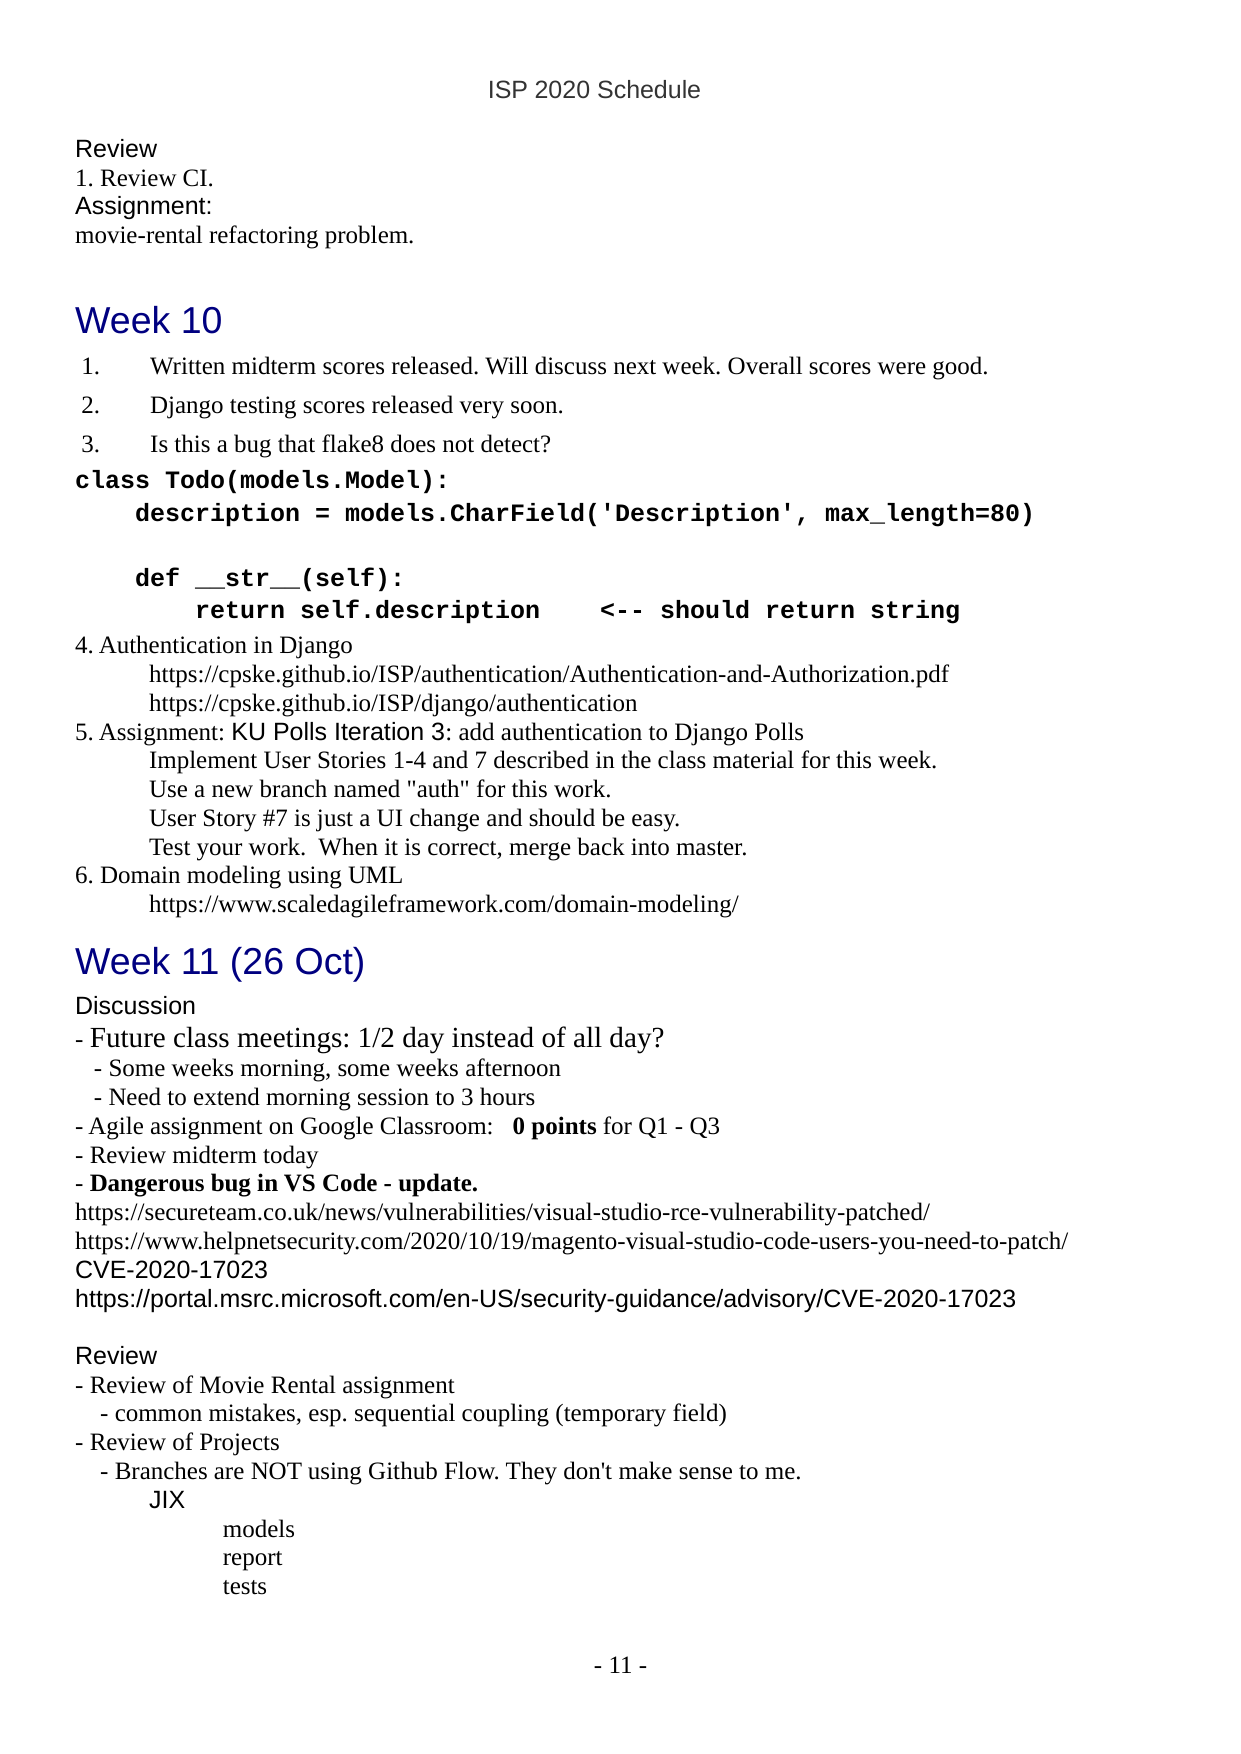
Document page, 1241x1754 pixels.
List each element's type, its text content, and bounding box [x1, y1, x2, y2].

text 4. Authentication in Django [75, 631, 1166, 659]
text class Todo(models.Model): [75, 468, 1166, 496]
text JIX [75, 1485, 1166, 1514]
subtitle Week 10 [75, 299, 1166, 342]
text models [75, 1514, 1166, 1542]
text - Review of Movie Rental assignment [75, 1370, 1166, 1398]
text - Agile assignment on Google Classroom: 0 points for Q1 - Q3 [75, 1111, 1166, 1140]
text - Need to extend morning session to 3 hours [75, 1082, 1166, 1111]
text https://www.scaledagileframework.com/domain-modeling/ [75, 889, 1166, 918]
text description = models.CharField('Description', max_length=80) [75, 501, 1166, 529]
text Use a new branch named "auth" for this work. [75, 774, 1166, 803]
text - common mistakes, esp. sequential coupling (temporary field) [75, 1398, 1166, 1427]
text report [75, 1542, 1166, 1571]
text - Dangerous bug in VS Code - update. [75, 1168, 1166, 1197]
text Test your work. When it is correct, merge back into master. [75, 832, 1166, 861]
text Review [75, 134, 1166, 163]
text https://cpske.github.io/ISP/authentication/Authentication-and-Authorization.pdf [75, 659, 1166, 688]
text - Future class meetings: 1/2 day instead of all day? [75, 1020, 1166, 1053]
list Written midterm scores released. Will discuss next week. Overall scores were good. [81, 351, 1166, 379]
text https://cpske.github.io/ISP/django/authentication [75, 688, 1166, 717]
text 6. Domain modeling using UML [75, 861, 1166, 889]
text https://secureteam.co.uk/news/vulnerabilities/visual-studio-rce-vulnerability-patched/ [75, 1197, 1166, 1226]
text 5. Assignment: KU Polls Iteration 3: add authentication to Django Polls [75, 717, 1166, 746]
text Discussion [75, 991, 1166, 1020]
text Review [75, 1341, 1166, 1370]
text - Some weeks morning, some weeks afternoon [75, 1053, 1166, 1082]
list Django testing scores released very soon. [81, 390, 1166, 419]
text Implement User Stories 1-4 and 7 described in the class material for this week. [75, 746, 1166, 774]
list Is this a bug that flake8 does not detect? [81, 429, 1166, 458]
text User Story #7 is just a UI change and should be easy. [75, 803, 1166, 832]
text https://www.helpnetsecurity.com/2020/10/19/magento-visual-studio-code-users-you-need-to-patch/ [75, 1226, 1166, 1255]
text Assignment: [75, 191, 1166, 220]
text 1. Review CI. [75, 163, 1166, 191]
text - Review of Projects [75, 1427, 1166, 1456]
text tests [75, 1571, 1166, 1600]
text CVE-2020-17023 [75, 1255, 1166, 1283]
subtitle Week 11 (26 Oct) [75, 939, 1166, 982]
text - Review midterm today [75, 1140, 1166, 1168]
text https://portal.msrc.microsoft.com/en-US/security-guidance/advisory/CVE-2020-17023 [75, 1283, 1166, 1312]
text return self.description <-- should return string [75, 598, 1166, 626]
text def __str__(self): [75, 566, 1166, 594]
text movie-rental refactoring problem. [75, 220, 1166, 249]
text - Branches are NOT using Github Flow. They don't make sense to me. [75, 1456, 1166, 1485]
